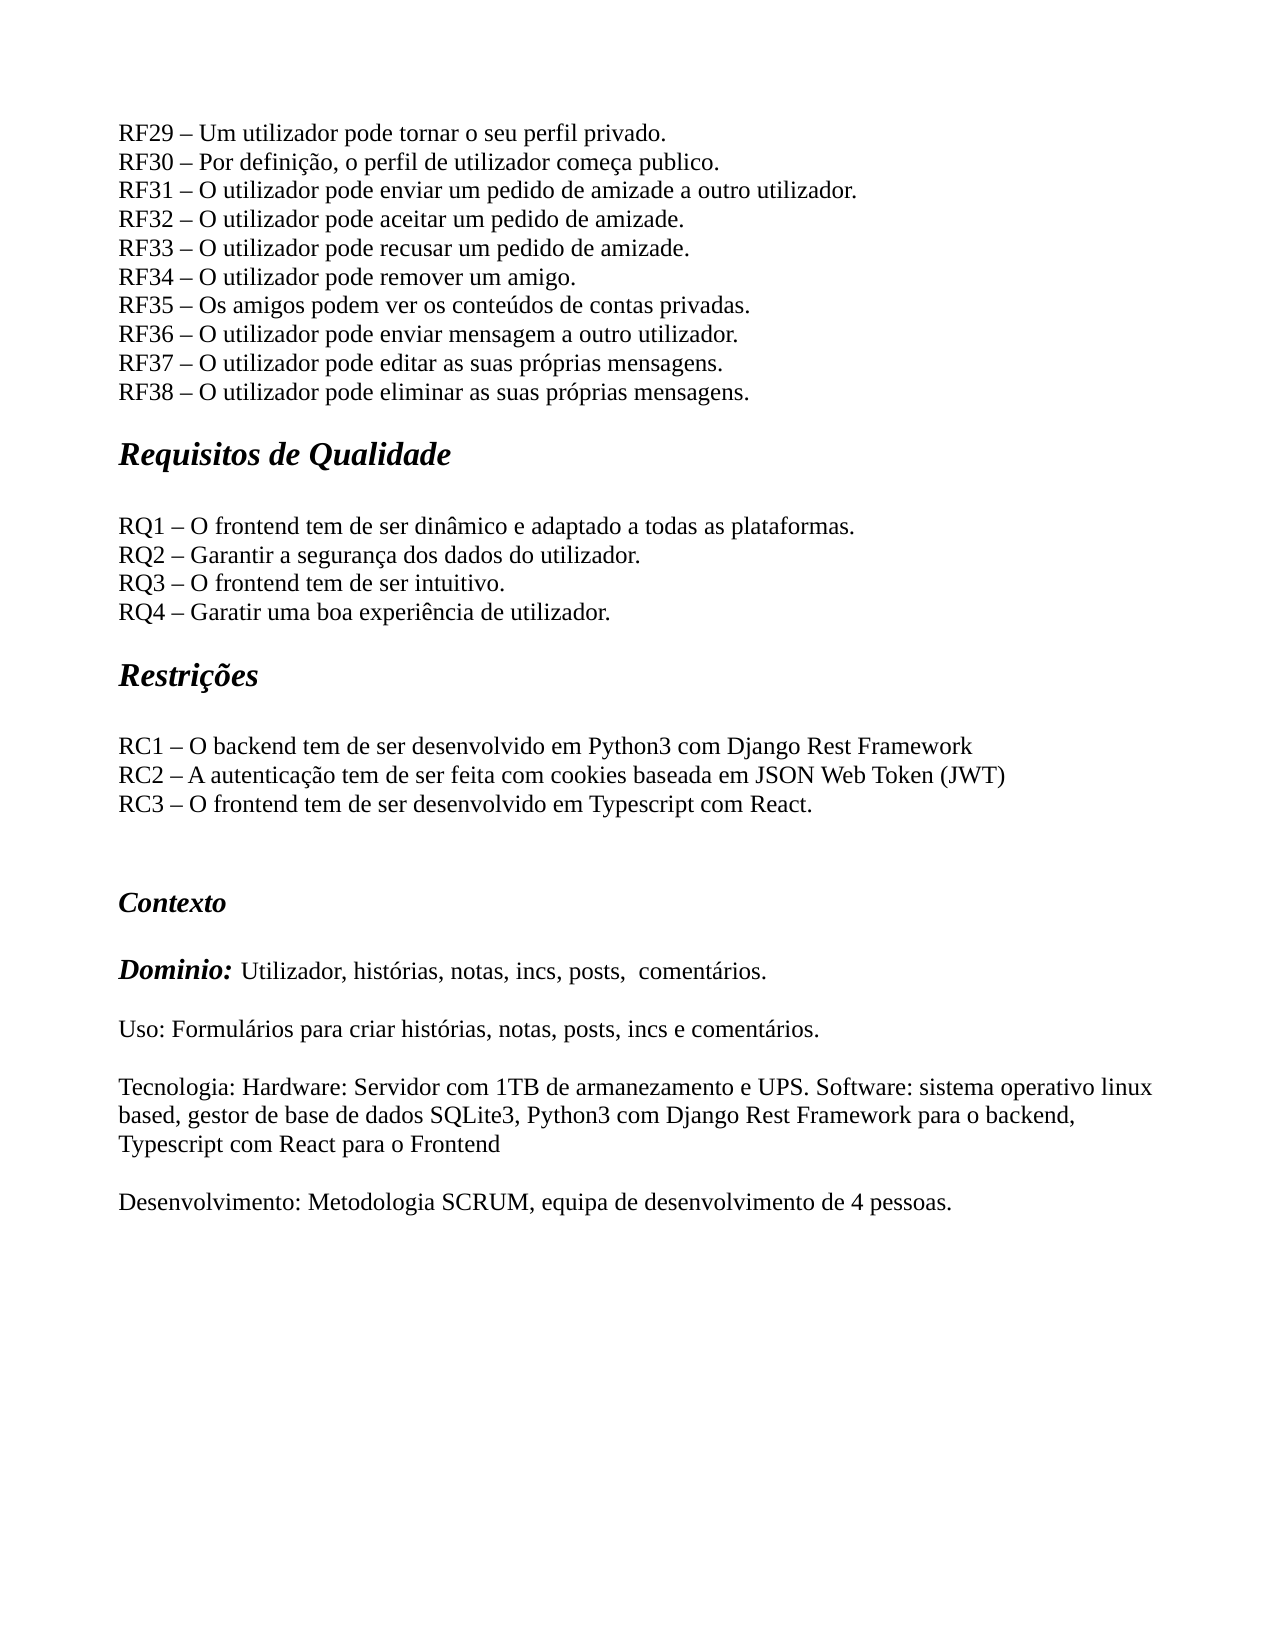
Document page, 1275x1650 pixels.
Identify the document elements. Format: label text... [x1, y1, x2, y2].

text Dominio: Utilizador, histórias, notas, incs, posts, comentários. [118, 952, 1157, 985]
text RQ1 – O frontend tem de ser dinâmico e adaptado a todas as plataformas. [118, 511, 1157, 540]
text RF35 – Os amigos podem ver os conteúdos de contas privadas. [118, 291, 1157, 319]
text RF38 – O utilizador pode eliminar as suas próprias mensagens. [118, 377, 1157, 406]
text RC1 – O backend tem de ser desenvolvido em Python3 com Django Rest Framework [118, 731, 1157, 760]
text RQ3 – O frontend tem de ser intuitivo. [118, 568, 1157, 597]
text RC3 – O frontend tem de ser desenvolvido em Typescript com React. [118, 789, 1157, 818]
text RF37 – O utilizador pode editar as suas próprias mensagens. [118, 348, 1157, 377]
text RF36 – O utilizador pode enviar mensagem a outro utilizador. [118, 319, 1157, 348]
text Uso: Formulários para criar histórias, notas, posts, incs e comentários. [118, 1014, 1157, 1043]
text RF29 – Um utilizador pode tornar o seu perfil privado. [118, 118, 1157, 147]
text RQ4 – Garatir uma boa experiência de utilizador. [118, 597, 1157, 626]
text Restrições [118, 655, 1157, 693]
text RF34 – O utilizador pode remover um amigo. [118, 262, 1157, 291]
text RQ2 – Garantir a segurança dos dados do utilizador. [118, 540, 1157, 568]
text RC2 – A autenticação tem de ser feita com cookies baseada em JSON Web Token (JWT) [118, 760, 1157, 789]
text Requisitos de Qualidade [118, 434, 1157, 473]
text Desenvolvimento: Metodologia SCRUM, equipa de desenvolvimento de 4 pessoas. [118, 1187, 1157, 1215]
text RF31 – O utilizador pode enviar um pedido de amizade a outro utilizador. [118, 176, 1157, 204]
text RF32 – O utilizador pode aceitar um pedido de amizade. [118, 204, 1157, 233]
text RF30 – Por definição, o perfil de utilizador começa publico. [118, 147, 1157, 176]
text Tecnologia: Hardware: Servidor com 1TB de armanezamento e UPS. Software: sistema operativo linux based, gestor de base de dados SQLite3, Python3 com Django Rest Framework para o backend, Typescript com React para o Frontend [118, 1072, 1157, 1158]
text RF33 – O utilizador pode recusar um pedido de amizade. [118, 233, 1157, 262]
text Contexto [118, 885, 1157, 918]
